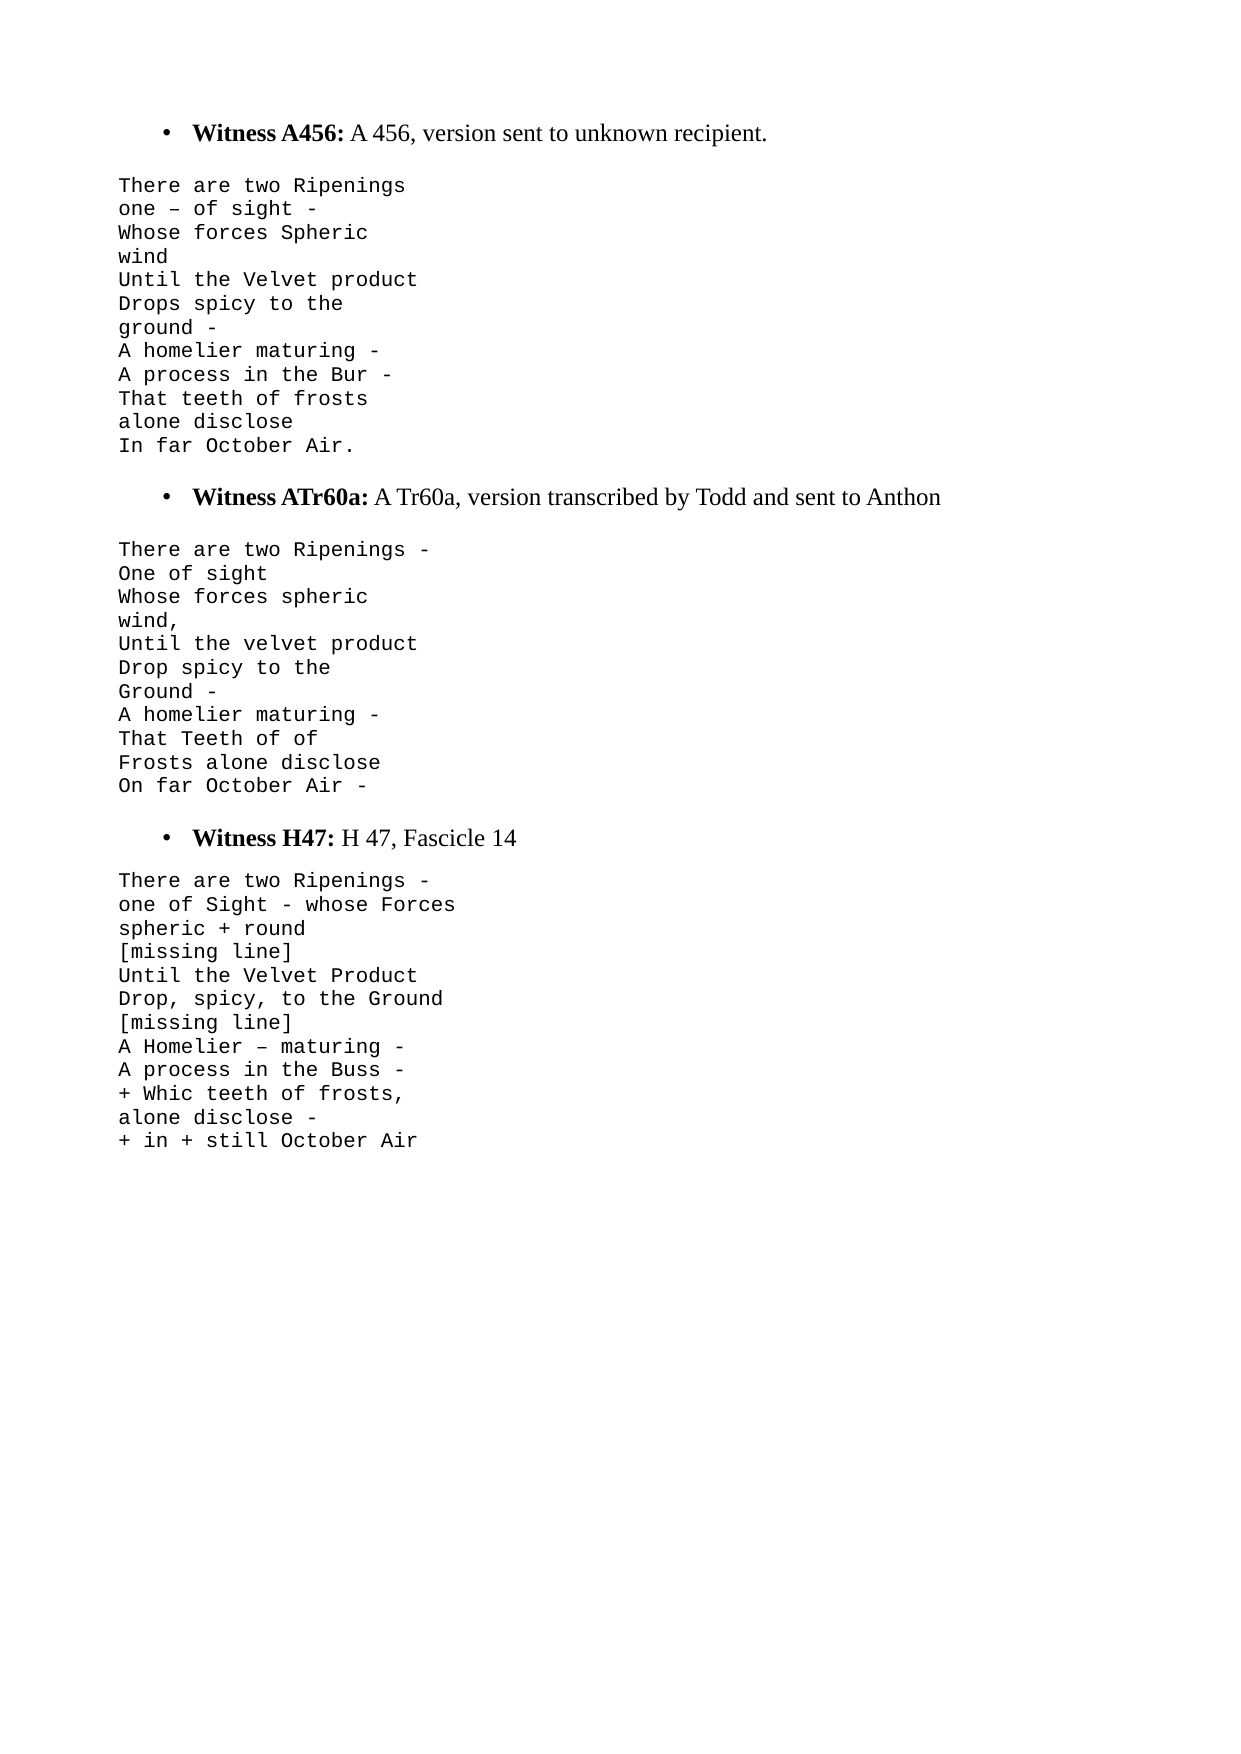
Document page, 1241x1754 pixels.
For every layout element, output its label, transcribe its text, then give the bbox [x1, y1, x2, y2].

text + Whic teeth of frosts, [118, 1083, 1122, 1107]
list Witness ATr60a: A Tr60a, version transcribed by Todd and sent to Anthon [162, 482, 1122, 511]
text alone disclose - [118, 1107, 1122, 1130]
text spheric + round [118, 917, 1122, 941]
text On far October Air - [118, 775, 1122, 799]
text Ground - [118, 681, 1122, 704]
text A process in the Bur - [118, 364, 1122, 388]
text Until the Velvet Product [118, 965, 1122, 988]
text alone disclose [118, 411, 1122, 435]
text [missing line] [118, 1012, 1122, 1036]
text + in + still October Air [118, 1130, 1122, 1154]
text Drop spicy to the [118, 657, 1122, 681]
text Drop, spicy, to the Ground [118, 988, 1122, 1012]
text one – of sight - [118, 198, 1122, 222]
text That teeth of frosts [118, 388, 1122, 411]
text A process in the Buss - [118, 1059, 1122, 1083]
text wind, [118, 610, 1122, 633]
text Drops spicy to the [118, 293, 1122, 317]
text Whose forces spheric [118, 586, 1122, 610]
text Until the velvet product [118, 633, 1122, 657]
list Witness A456: A 456, version sent to unknown recipient. [162, 118, 1122, 147]
text A homelier maturing - [118, 704, 1122, 728]
text Frosts alone disclose [118, 752, 1122, 775]
text That Teeth of of [118, 728, 1122, 752]
text There are two Ripenings - [118, 870, 1122, 894]
text One of sight [118, 562, 1122, 586]
text There are two Ripenings - [118, 539, 1122, 562]
text There are two Ripenings [118, 175, 1122, 198]
text wind [118, 246, 1122, 269]
text Until the Velvet product [118, 269, 1122, 293]
text one of Sight - whose Forces [118, 894, 1122, 917]
text In far October Air. [118, 435, 1122, 458]
text [missing line] [118, 941, 1122, 965]
text Whose forces Spheric [118, 222, 1122, 246]
list Witness H47: H 47, Fascicle 14 [162, 823, 1122, 851]
text A homelier maturing - [118, 340, 1122, 364]
text A Homelier – maturing - [118, 1036, 1122, 1059]
text ground - [118, 317, 1122, 340]
